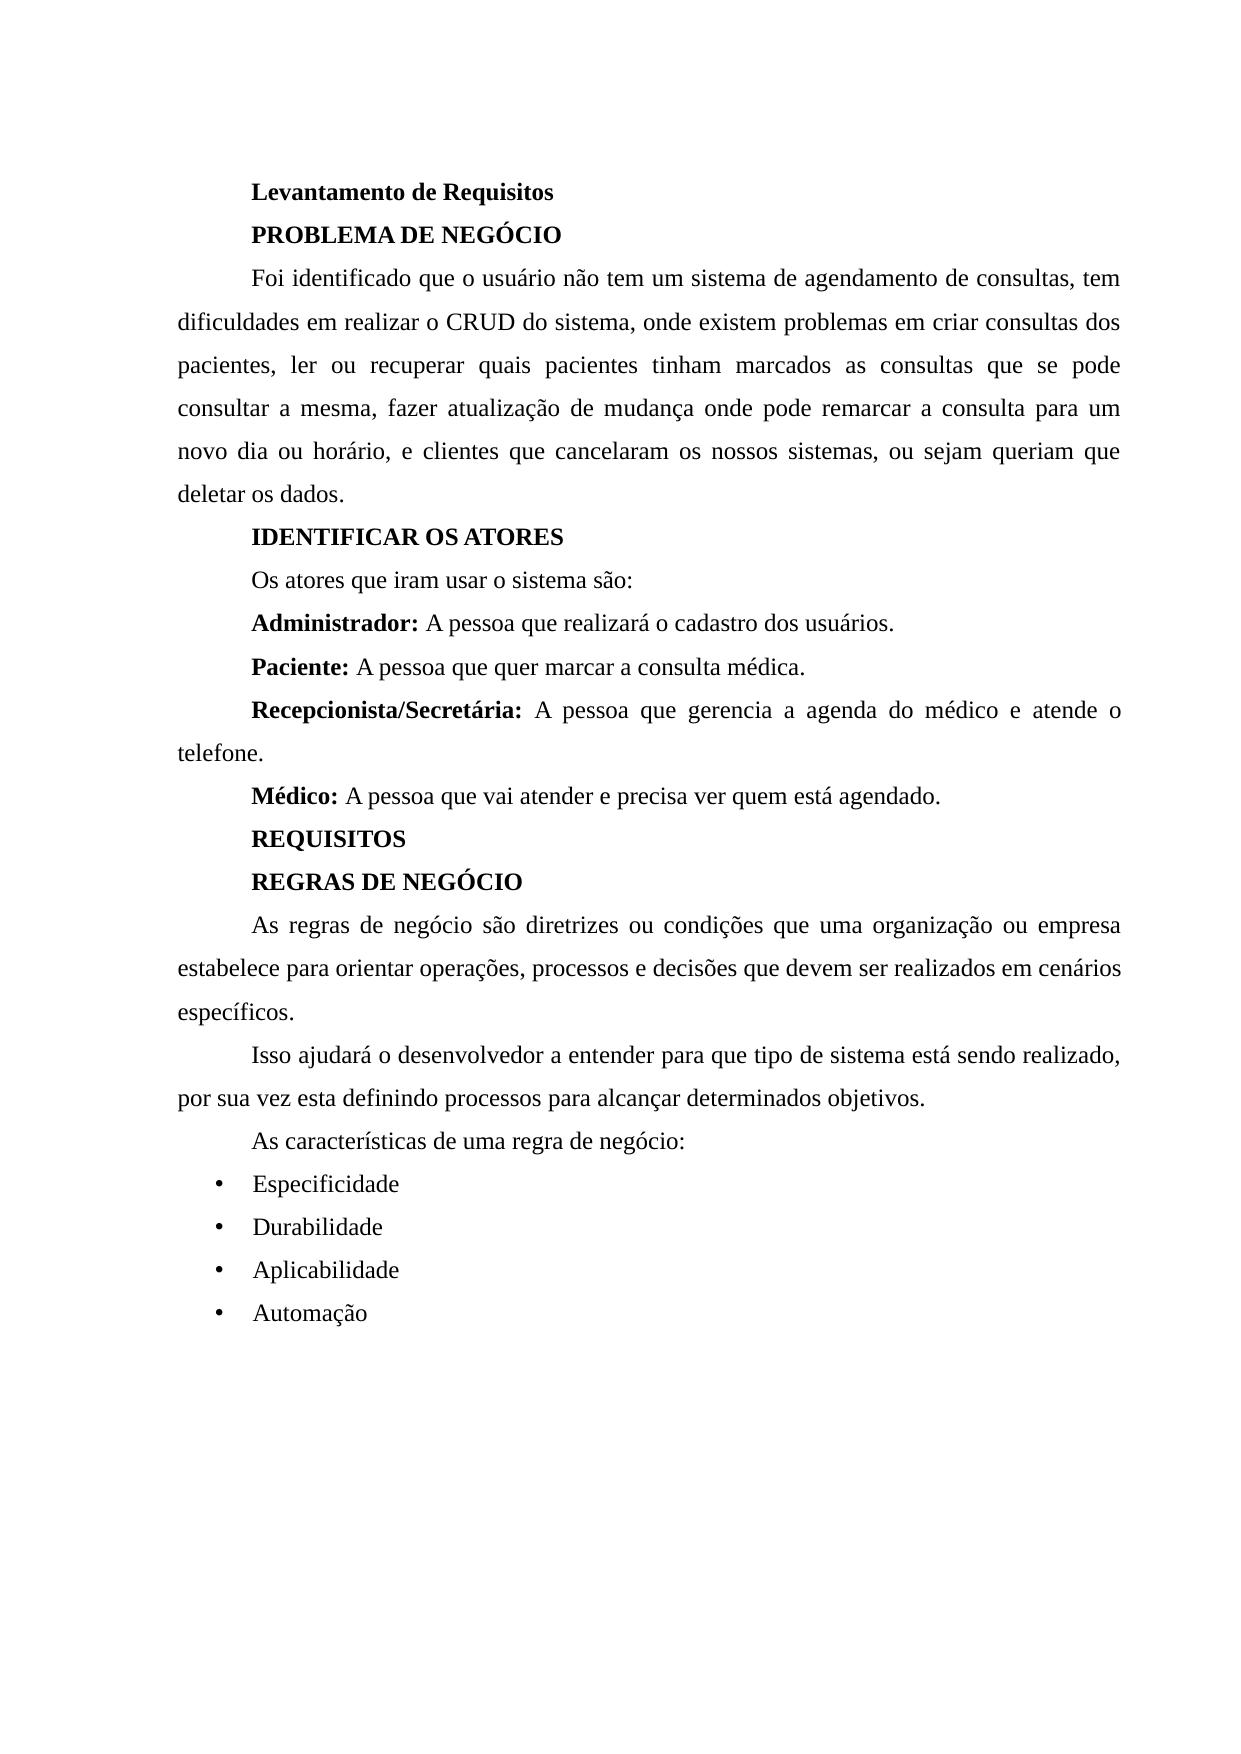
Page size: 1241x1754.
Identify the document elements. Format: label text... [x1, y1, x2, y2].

text IDENTIFICAR OS ATORES [177, 522, 1122, 551]
text Médico: A pessoa que vai atender e precisa ver quem está agendado. [177, 781, 1122, 810]
list Especificidade [215, 1169, 1122, 1198]
text REGRAS DE NEGÓCIO [177, 867, 1122, 896]
text Administrador: A pessoa que realizará o cadastro dos usuários. [177, 608, 1122, 637]
text Recepcionista/Secretária: A pessoa que gerencia a agenda do médico e atende o telefone. [177, 695, 1122, 767]
list Durabilidade [215, 1212, 1122, 1241]
text Foi identificado que o usuário não tem um sistema de agendamento de consultas, tem dificuldades em realizar o CRUD do sistema, onde existem problemas em criar consultas dos pacientes, ler ou recuperar quais pacientes tinham marcados as consultas que se pode consultar a mesma, fazer atualização de mudança onde pode remarcar a consulta para um novo dia ou horário, e clientes que cancelaram os nossos sistemas, ou sejam queriam que deletar os dados. [177, 263, 1122, 508]
text Paciente: A pessoa que quer marcar a consulta médica. [177, 652, 1122, 680]
list Aplicabilidade [215, 1255, 1122, 1284]
text Os atores que iram usar o sistema são: [177, 565, 1122, 594]
text PROBLEMA DE NEGÓCIO [177, 220, 1122, 249]
text Levantamento de Requisitos [177, 177, 1122, 206]
text Isso ajudará o desenvolvedor a entender para que tipo de sistema está sendo realizado, por sua vez esta definindo processos para alcançar determinados objetivos. [177, 1040, 1122, 1112]
text REQUISITOS [177, 824, 1122, 853]
text As regras de negócio são diretrizes ou condições que uma organização ou empresa estabelece para orientar operações, processos e decisões que devem ser realizados em cenários específicos. [177, 910, 1122, 1025]
list Automação [215, 1298, 1122, 1327]
text As características de uma regra de negócio: [177, 1126, 1122, 1155]
